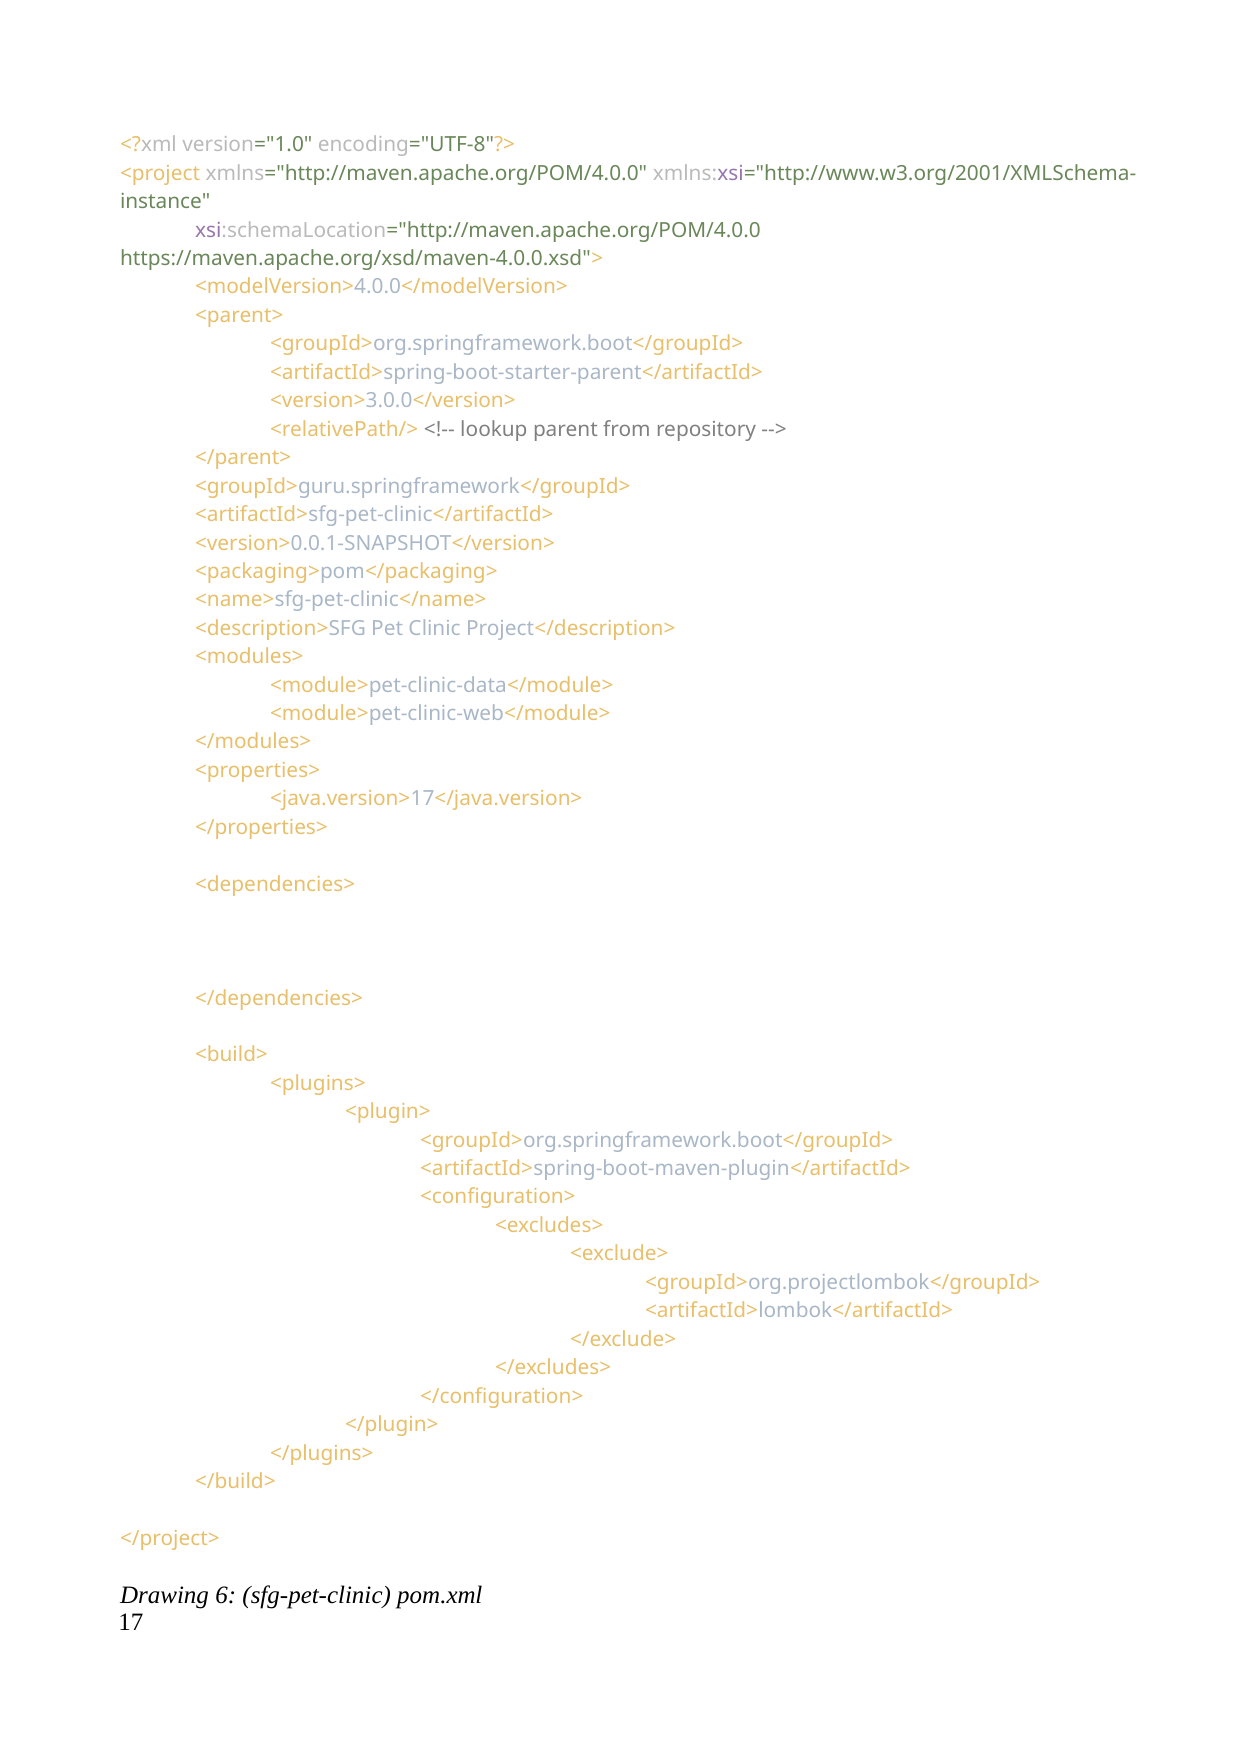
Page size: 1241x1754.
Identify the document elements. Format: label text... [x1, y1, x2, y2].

text Drawing 6: (sfg-pet-clinic) pom.xml [120, 142, 1141, 1609]
